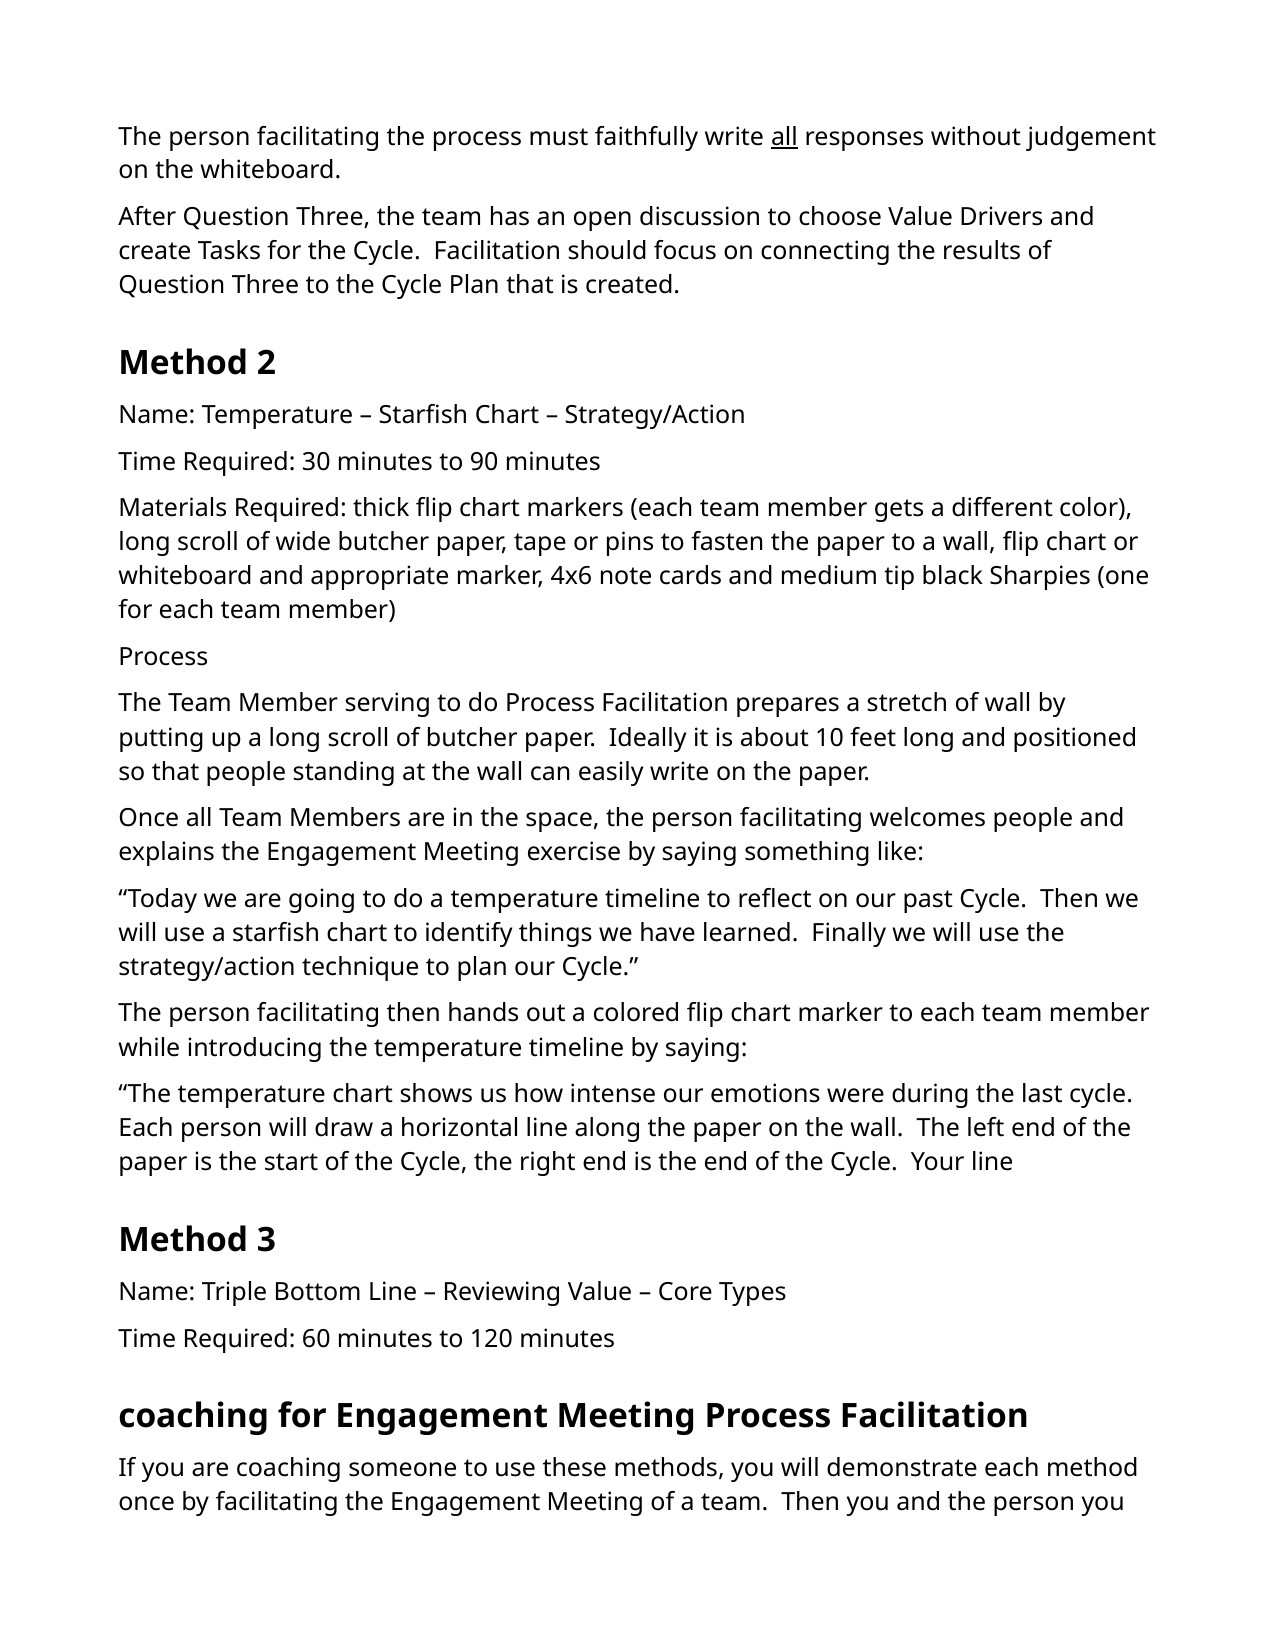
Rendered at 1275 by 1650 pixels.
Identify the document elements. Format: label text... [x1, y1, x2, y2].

text Time Required: 30 minutes to 90 minutes [118, 443, 1157, 477]
text Process [118, 638, 1157, 673]
text If you are coaching someone to use these methods, you will demonstrate each method once by facilitating the Engagement Meeting of a team. Then you and the person you [118, 1450, 1157, 1518]
text The person facilitating the process must faithfully write all responses without judgement on the whiteboard. [118, 118, 1157, 186]
subtitle coaching for Engagement Meeting Process Facilitation [118, 1392, 1157, 1437]
text “Today we are going to do a temperature timeline to reflect on our past Cycle. Then we will use a starfish chart to identify things we have learned. Finally we will use the strategy/action technique to plan our Cycle.” [118, 880, 1157, 983]
subtitle Method 3 [118, 1215, 1157, 1261]
text After Question Three, the team has an open discussion to choose Value Drivers and create Tasks for the Cycle. Facilitation should focus on connecting the results of Question Three to the Cycle Plan that is created. [118, 199, 1157, 301]
text Once all Team Members are in the space, the person facilitating welcomes people and explains the Engagement Meeting exercise by saying something like: [118, 800, 1157, 868]
text Name: Temperature – Starfish Chart – Strategy/Action [118, 397, 1157, 431]
text Time Required: 60 minutes to 120 minutes [118, 1320, 1157, 1354]
text Materials Required: thick flip chart markers (each team member gets a different color), long scroll of wide butcher paper, tape or pins to fasten the paper to a wall, flip chart or whiteboard and appropriate marker, 4x6 note cards and medium tip black Sharpies (one for each team member) [118, 490, 1157, 626]
text “The temperature chart shows us how intense our emotions were during the last cycle. Each person will draw a horizontal line along the paper on the wall. The left end of the paper is the start of the Cycle, the right end is the end of the Cycle. Your line [118, 1076, 1157, 1178]
text Name: Triple Bottom Line – Reviewing Value – Core Types [118, 1274, 1157, 1308]
text The Team Member serving to do Process Facilitation prepares a stretch of wall by putting up a long scroll of butcher paper. Ideally it is about 10 feet long and positioned so that people standing at the wall can easily write on the paper. [118, 685, 1157, 787]
text The person facilitating then hands out a colored flip chart marker to each team member while introducing the temperature timeline by saying: [118, 995, 1157, 1063]
subtitle Method 2 [118, 338, 1157, 384]
